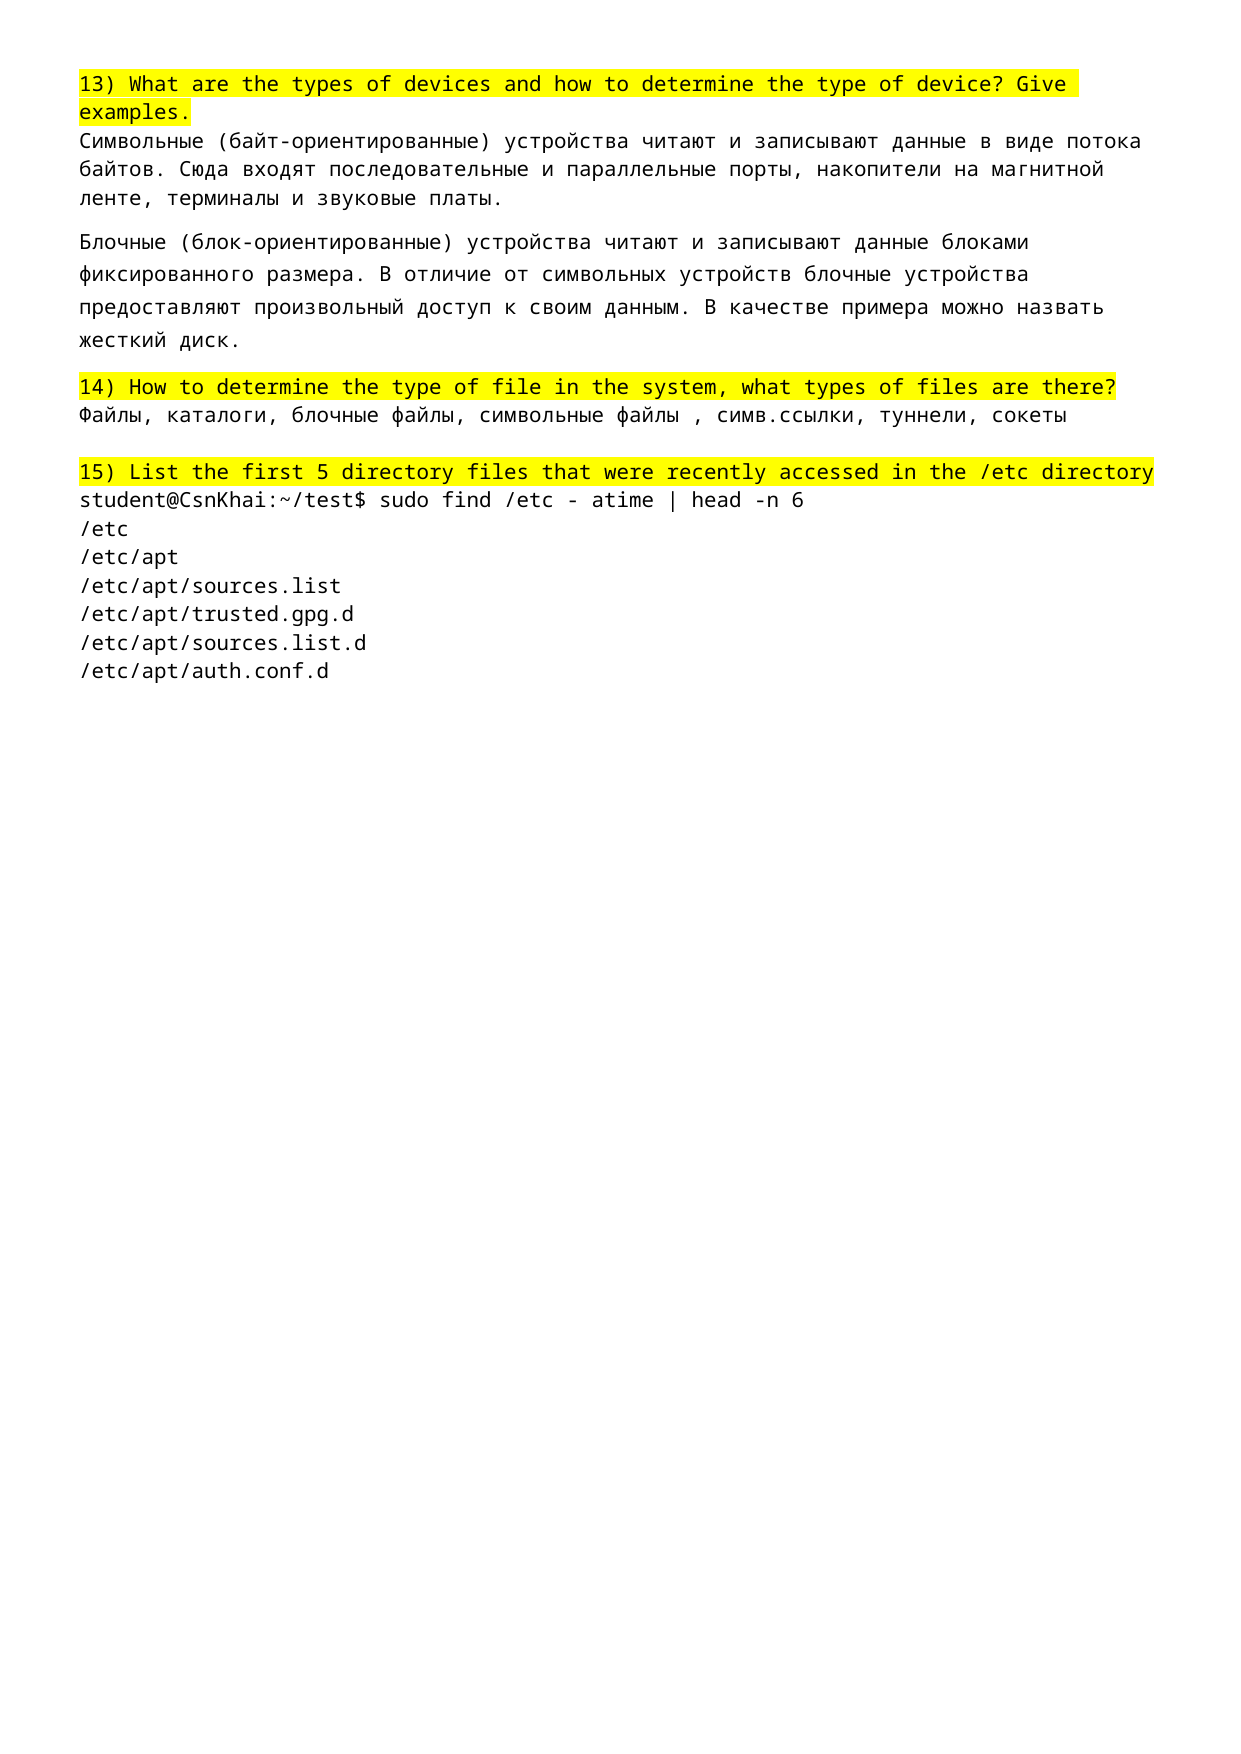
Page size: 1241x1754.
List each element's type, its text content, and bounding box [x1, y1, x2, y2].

text /etc/apt/sources.list.d [79, 628, 1156, 656]
text 14) How to determine the type of file in the system, what types of files are there? Файлы, каталоги, блочные файлы, cимвольные файлы , симв.ссылки, туннели, сокеты [79, 372, 1156, 429]
text Блочные (блок-ориентированные) устройства читают и записывают данные блоками фиксированного размера. В отличие от символьных устройств блочные устройства предоставляют произвольный доступ к своим данным. В качестве примера можно назвать жесткий диск. [79, 227, 1156, 353]
text /etc/apt [79, 542, 1156, 571]
text 15) List the first 5 directory files that were recently accessed in the /etc directory student@CsnKhai:~/test$ sudo find /etc - atime | head -n 6 [79, 457, 1156, 514]
text /etc/apt/sources.list [79, 571, 1156, 599]
text 13) What are the types of devices and how to determine the type of device? Give examples. [79, 69, 1156, 126]
text Символьные (байт-ориентированные) устройства читают и записывают данные в виде потока байтов. Сюда входят последовательные и параллельные порты, накопители на магнитной ленте, терминалы и звуковые платы. [79, 126, 1156, 211]
text /etc/apt/auth.conf.d [79, 656, 1156, 685]
text /etc [79, 514, 1156, 542]
text /etc/apt/trusted.gpg.d [79, 599, 1156, 628]
